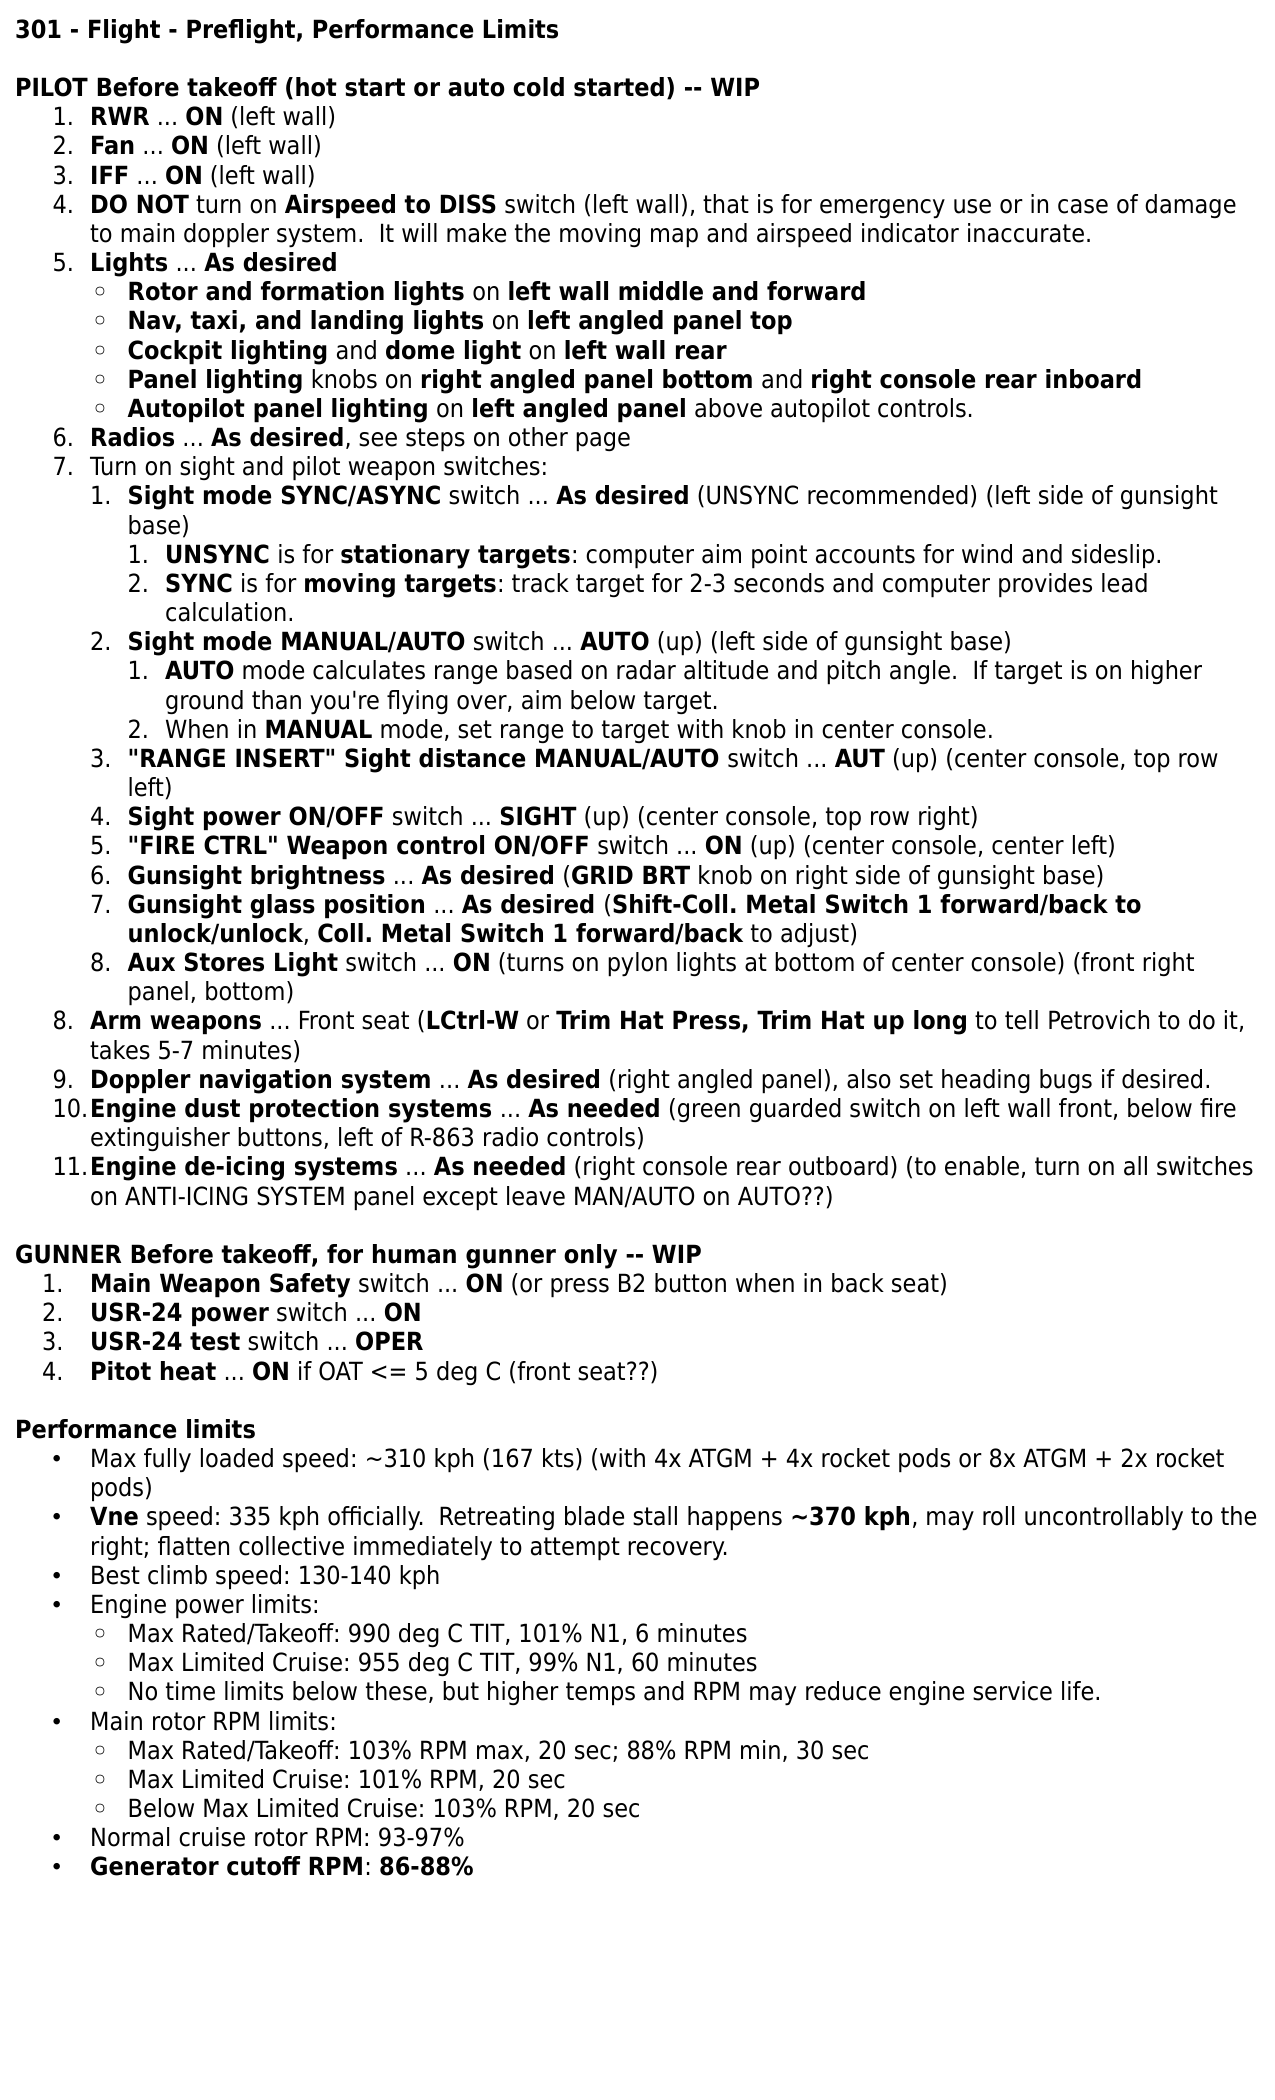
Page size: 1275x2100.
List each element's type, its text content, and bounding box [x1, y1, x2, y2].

list Autopilot panel lighting on left angled panel above autopilot controls. [90, 394, 1260, 423]
list Nav, taxi, and landing lights on left angled panel top [90, 307, 1260, 336]
list Main rotor RPM limits: [52, 1707, 1260, 1736]
list Sight mode SYNC/ASYNC switch ... As desired (UNSYNC recommended) (left side of gunsight base) [90, 482, 1260, 540]
list SYNC is for moving targets: track target for 2-3 seconds and computer provides lead calculation. [127, 569, 1260, 627]
list "RANGE INSERT" Sight distance MANUAL/AUTO switch ... AUT (up) (center console, top row left) [90, 744, 1260, 802]
list Engine power limits: [52, 1590, 1260, 1619]
list Fan ... ON (left wall) [52, 132, 1260, 161]
list "FIRE CTRL" Weapon control ON/OFF switch ... ON (up) (center console, center left) [90, 832, 1260, 861]
list No time limits below these, but higher temps and RPM may reduce engine service life. [90, 1677, 1260, 1707]
list Doppler navigation system ... As desired (right angled panel), also set heading bugs if desired. [52, 1065, 1260, 1094]
list Max fully loaded speed: ~310 kph (167 kts) (with 4x ATGM + 4x rocket pods or 8x ATGM + 2x rocket pods) [52, 1444, 1260, 1502]
list Best climb speed: 130-140 kph [52, 1561, 1260, 1590]
list Vne speed: 335 kph officially. Retreating blade stall happens ~370 kph, may roll uncontrollably to the right; flatten collective immediately to attempt recovery. [52, 1502, 1260, 1561]
list UNSYNC is for stationary targets: computer aim point accounts for wind and sideslip. [127, 540, 1260, 569]
list Gunsight brightness ... As desired (GRID BRT knob on right side of gunsight base) [90, 861, 1260, 890]
list USR-24 power switch ... ON [52, 1298, 1260, 1327]
list Max Rated/Takeoff: 990 deg C TIT, 101% N1, 6 minutes [90, 1619, 1260, 1648]
list Max Limited Cruise: 955 deg C TIT, 99% N1, 60 minutes [90, 1648, 1260, 1677]
list Gunsight glass position ... As desired (Shift-Coll. Metal Switch 1 forward/back to unlock/unlock, Coll. Metal Switch 1 forward/back to adjust) [90, 890, 1260, 948]
text PILOT Before takeoff (hot start or auto cold started) -- WIP [15, 73, 1260, 102]
list Max Rated/Takeoff: 103% RPM max, 20 sec; 88% RPM min, 30 sec [90, 1736, 1260, 1765]
text 301 - Flight - Preflight, Performance Limits [15, 15, 1260, 44]
list DO NOT turn on Airspeed to DISS switch (left wall), that is for emergency use or in case of damage to main doppler system. It will make the moving map and airspeed indicator inaccurate. [52, 190, 1260, 248]
list AUTO mode calculates range based on radar altitude and pitch angle. If target is on higher ground than you're flying over, aim below target. [127, 657, 1260, 715]
list Normal cruise rotor RPM: 93-97% [52, 1823, 1260, 1852]
list Arm weapons ... Front seat (LCtrl-W or Trim Hat Press, Trim Hat up long to tell Petrovich to do it, takes 5-7 minutes) [52, 1007, 1260, 1065]
list Sight power ON/OFF switch ... SIGHT (up) (center console, top row right) [90, 802, 1260, 832]
list IFF ... ON (left wall) [52, 161, 1260, 190]
list Main Weapon Safety switch ... ON (or press B2 button when in back seat) [52, 1269, 1260, 1298]
list Max Limited Cruise: 101% RPM, 20 sec [90, 1765, 1260, 1794]
list Engine dust protection systems ... As needed (green guarded switch on left wall front, below fire extinguisher buttons, left of R-863 radio controls) [52, 1094, 1260, 1152]
text GUNNER Before takeoff, for human gunner only -- WIP [15, 1240, 1260, 1269]
list Pitot heat ... ON if OAT <= 5 deg C (front seat??) [52, 1357, 1260, 1386]
list Rotor and formation lights on left wall middle and forward [90, 277, 1260, 307]
list When in MANUAL mode, set range to target with knob in center console. [127, 715, 1260, 744]
list Generator cutoff RPM: 86-88% [52, 1852, 1260, 1882]
list Cockpit lighting and dome light on left wall rear [90, 336, 1260, 365]
list Lights ... As desired [52, 248, 1260, 277]
list Panel lighting knobs on right angled panel bottom and right console rear inboard [90, 365, 1260, 394]
list Engine de-icing systems ... As needed (right console rear outboard) (to enable, turn on all switches on ANTI-ICING SYSTEM panel except leave MAN/AUTO on AUTO??) [52, 1152, 1260, 1211]
list Radios ... As desired, see steps on other page [52, 423, 1260, 452]
list Sight mode MANUAL/AUTO switch ... AUTO (up) (left side of gunsight base) [90, 627, 1260, 657]
text Performance limits [15, 1415, 1260, 1444]
list RWR ... ON (left wall) [52, 102, 1260, 132]
list Turn on sight and pilot weapon switches: [52, 452, 1260, 482]
list Aux Stores Light switch ... ON (turns on pylon lights at bottom of center console) (front right panel, bottom) [90, 948, 1260, 1007]
list Below Max Limited Cruise: 103% RPM, 20 sec [90, 1794, 1260, 1823]
list USR-24 test switch ... OPER [52, 1327, 1260, 1357]
